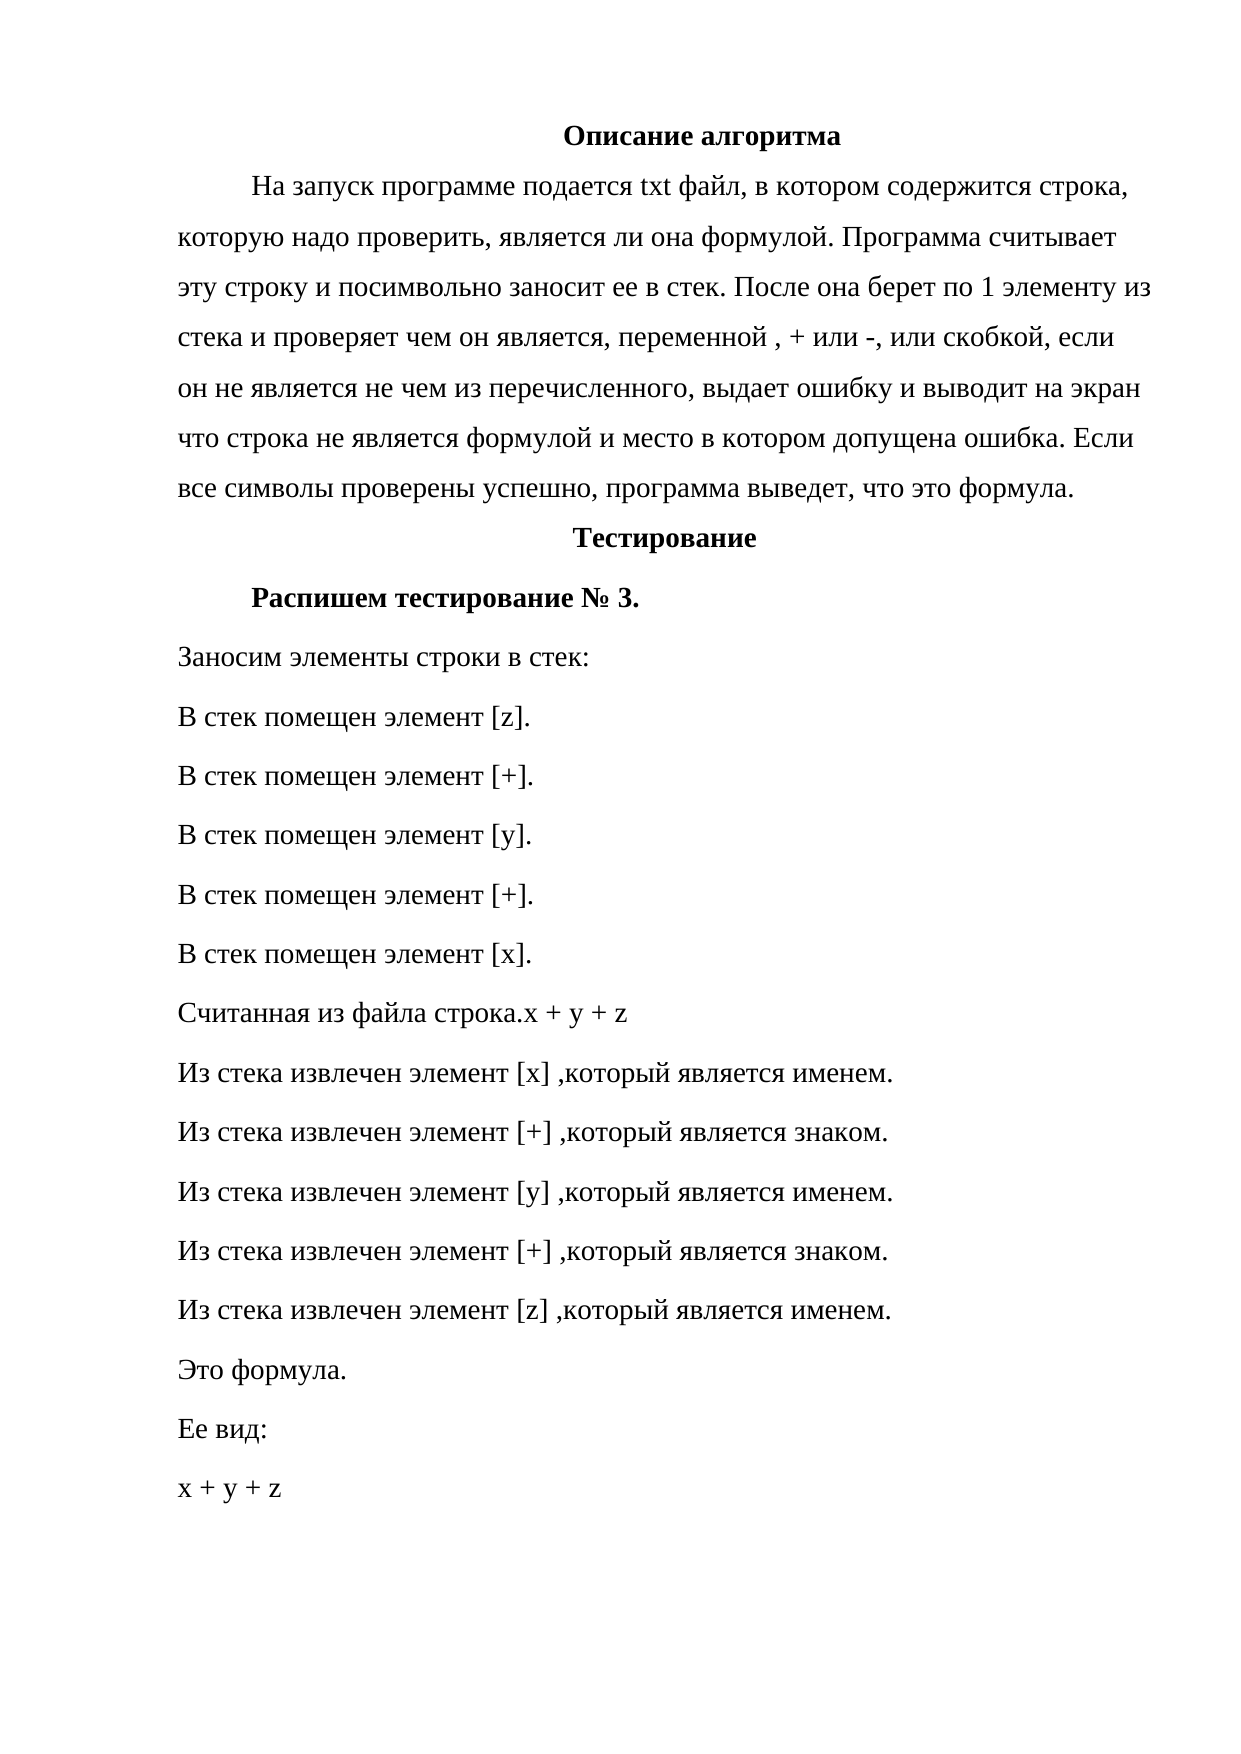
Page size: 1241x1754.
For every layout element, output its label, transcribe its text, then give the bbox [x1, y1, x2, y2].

text Распишем тестирование № 3. [177, 580, 1152, 613]
text Из стека извлечен элемент [+] ,который является знаком. [177, 1233, 1152, 1267]
text В стек помещен элемент [+]. [177, 877, 1152, 910]
list Описание алгоритма [252, 118, 1152, 152]
text x + y + z [177, 1471, 1152, 1504]
text Ее вид: [177, 1411, 1152, 1445]
list На запуск программе подается txt файл, в котором содержится строка, которую надо проверить, является ли она формулой. Программа считывает эту строку и посимвольно заносит ее в стек. После она берет по 1 элементу из стека и проверяет чем он является, переменной , + или -, или скобкой, если он не является не чем из перечисленного, выдает ошибку и выводит на экран что строка не является формулой и место в котором допущена ошибка. Если все символы проверены успешно, программа выведет, что это формула. [177, 168, 1152, 504]
text Из стека извлечен элемент [y] ,который является именем. [177, 1174, 1152, 1207]
text Из стека извлечен элемент [x] ,который является именем. [177, 1055, 1152, 1088]
text Заносим элементы строки в стек: [177, 639, 1152, 673]
text В стек помещен элемент [y]. [177, 817, 1152, 851]
text В стек помещен элемент [+]. [177, 758, 1152, 792]
text Считанная из файла строка.x + y + z [177, 996, 1152, 1029]
text Тестирование [177, 521, 1152, 554]
text Из стека извлечен элемент [+] ,который является знаком. [177, 1114, 1152, 1148]
text В стек помещен элемент [z]. [177, 699, 1152, 732]
text Это формула. [177, 1352, 1152, 1385]
text Из стека извлечен элемент [z] ,который является именем. [177, 1292, 1152, 1326]
text В стек помещен элемент [x]. [177, 936, 1152, 970]
